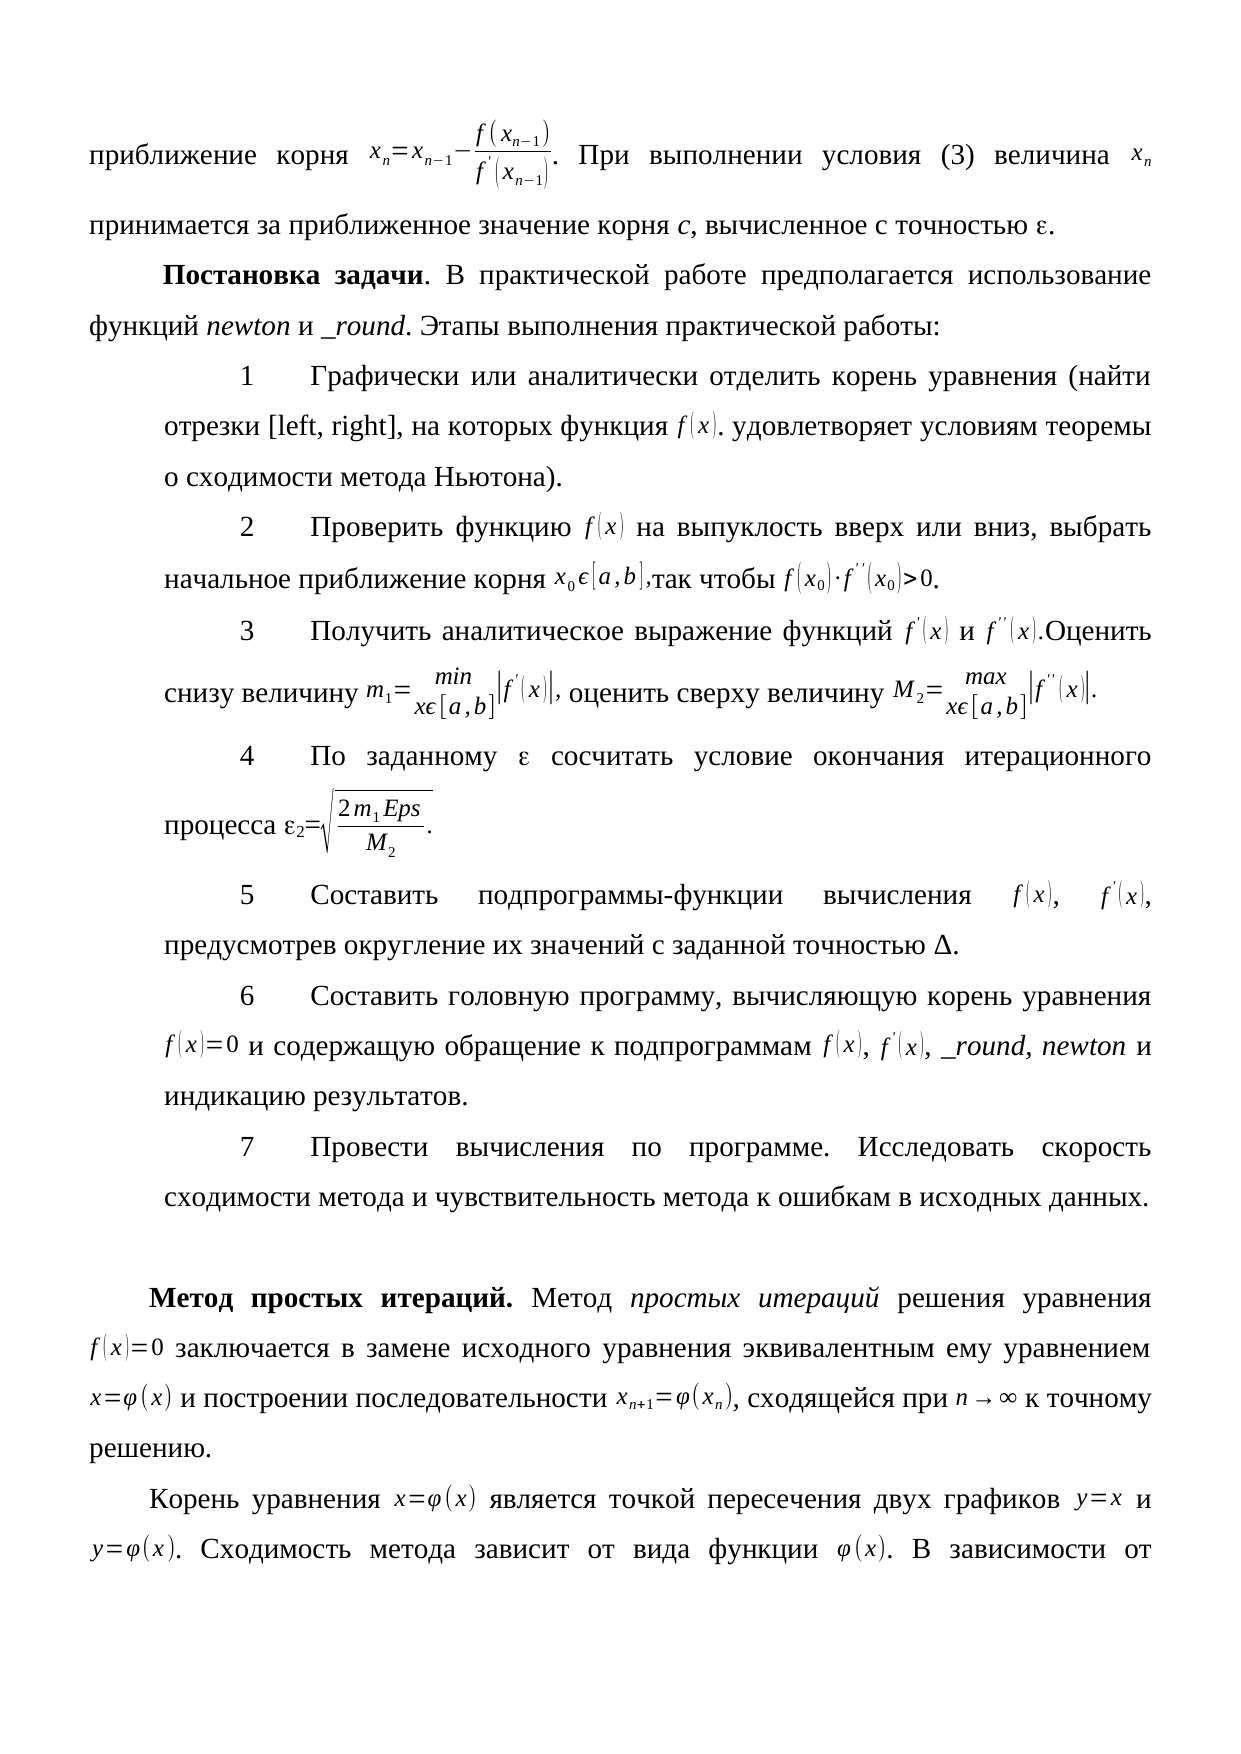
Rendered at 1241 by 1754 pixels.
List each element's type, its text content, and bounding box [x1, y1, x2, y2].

text Постановка задачи. В практической работе предполагается использование функций newton и _round. Этапы выполнения практической работы: [89, 257, 1152, 341]
list Составить подпрограммы-функции вычисления , , предусмотрев округление их значений с заданной точностью Δ. [164, 877, 1152, 961]
list По заданному  сосчитать условие окончания итерационного процесса 2= [164, 738, 1152, 860]
list Проверить функцию на выпуклость вверх или вниз, выбрать начальное приближение корня так чтобы . [164, 509, 1152, 596]
list Корень уравнения является точкой пересечения двух графиков и . Сходимость метода зависит от вида функции . В зависимости от величины модуля первой производной метод может сходиться и расходиться. [89, 1481, 1152, 1565]
text Если на (n-1)-м шаге очередное приближение не удовлетворяет условию окончания процесса, то вычисляются величины и следующие приближение корня . При выполнении условия (3) величина принимается за приближенное значение корня с, вычисленное с точностью . [89, 118, 1152, 241]
list Провести вычисления по программе. Исследовать скорость сходимости метода и чувствительность метода к ошибкам в исходных данных. [164, 1129, 1152, 1213]
list Метод простых итераций. Метод простых итераций решения уравнения заключается в замене исходного уравнения эквивалентным ему уравнением и построении последовательности , сходящейся при к точному решению. [89, 1280, 1152, 1464]
list Составить головную программу, вычисляющую корень уравнения и содержащую обращение к подпрограммам , , _round, newton и индикацию результатов. [164, 978, 1152, 1112]
list Графически или аналитически отделить корень уравнения (найти отрезки [left, right], на которых функция . удовлетворяет условиям теоремы о сходимости метода Ньютона). [164, 358, 1152, 492]
list Получить аналитическое выражение функций и Оценить снизу величину оценить сверху величину [164, 613, 1152, 721]
